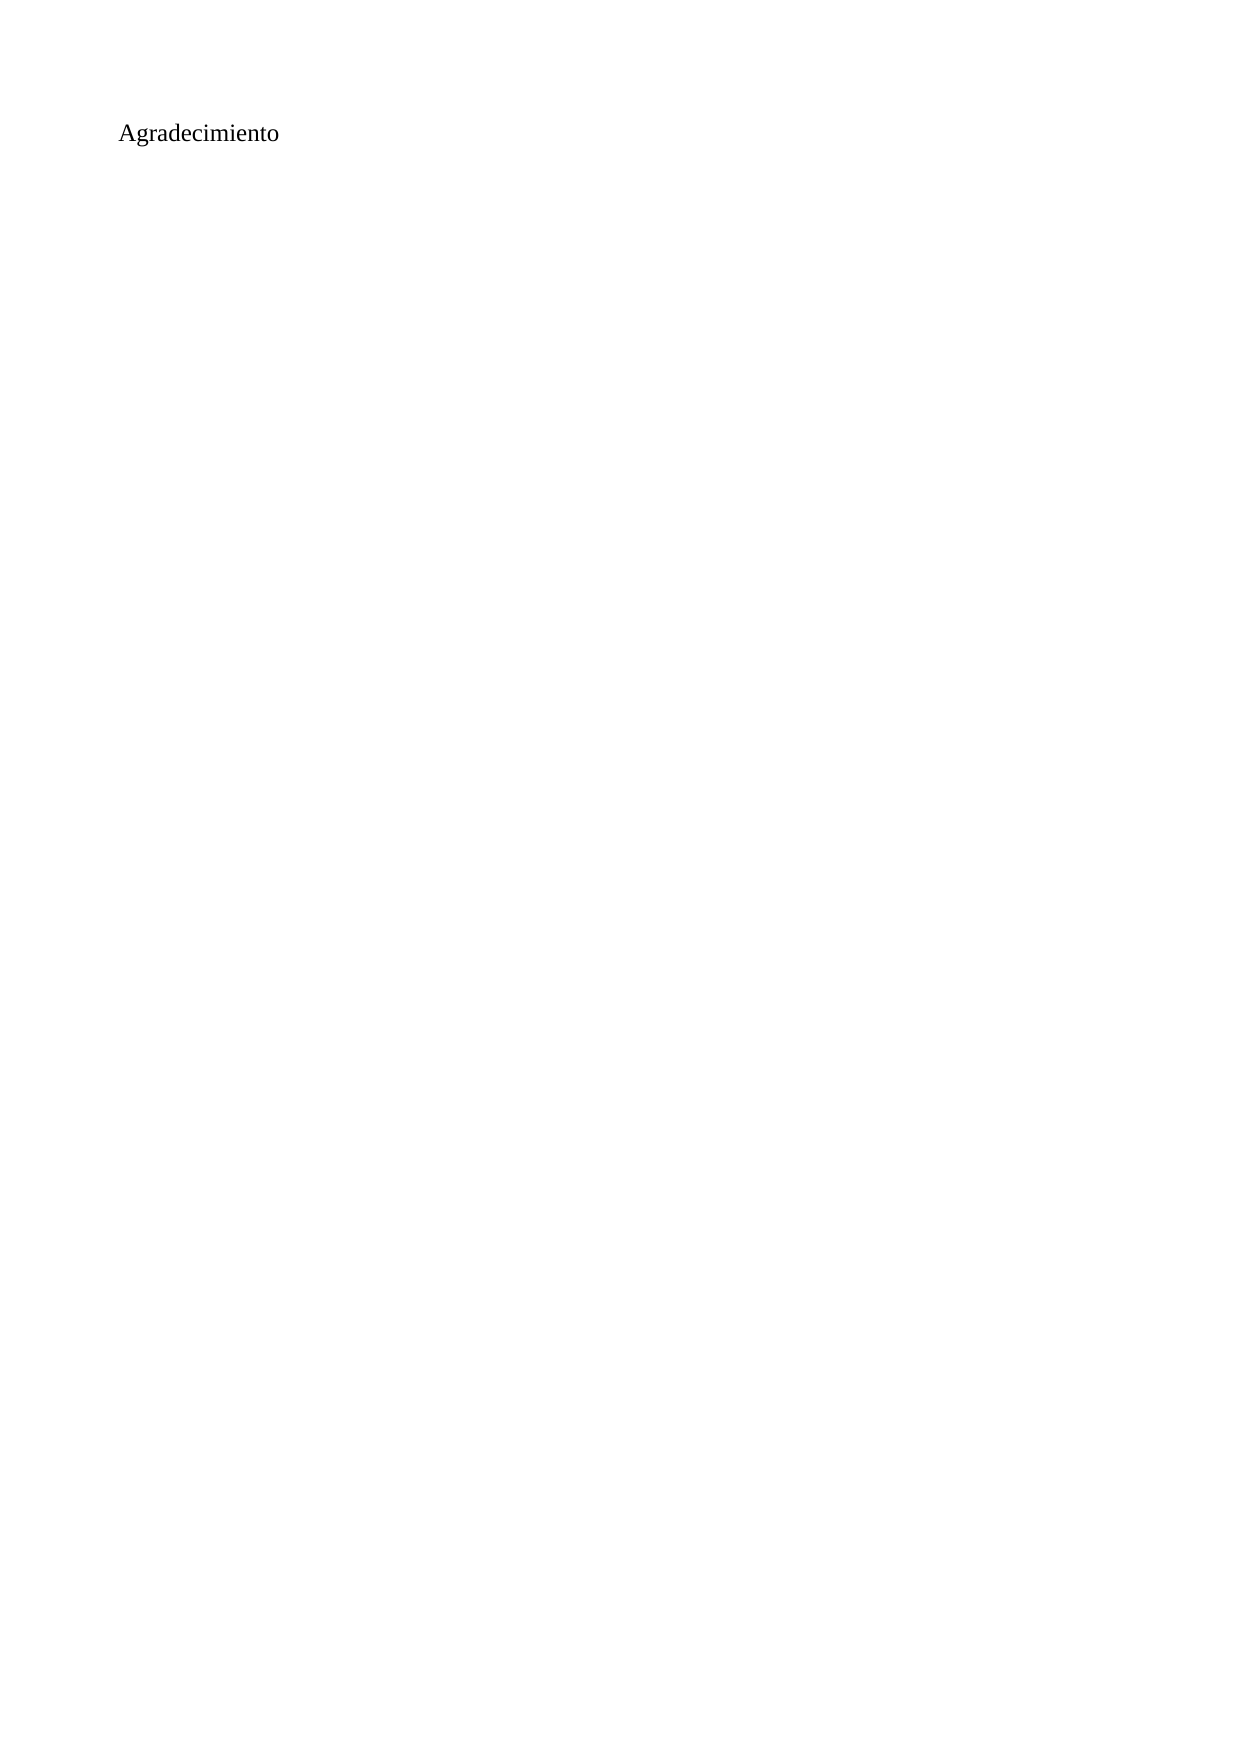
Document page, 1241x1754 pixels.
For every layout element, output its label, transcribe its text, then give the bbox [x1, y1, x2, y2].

text Agradecimiento [118, 118, 1122, 147]
